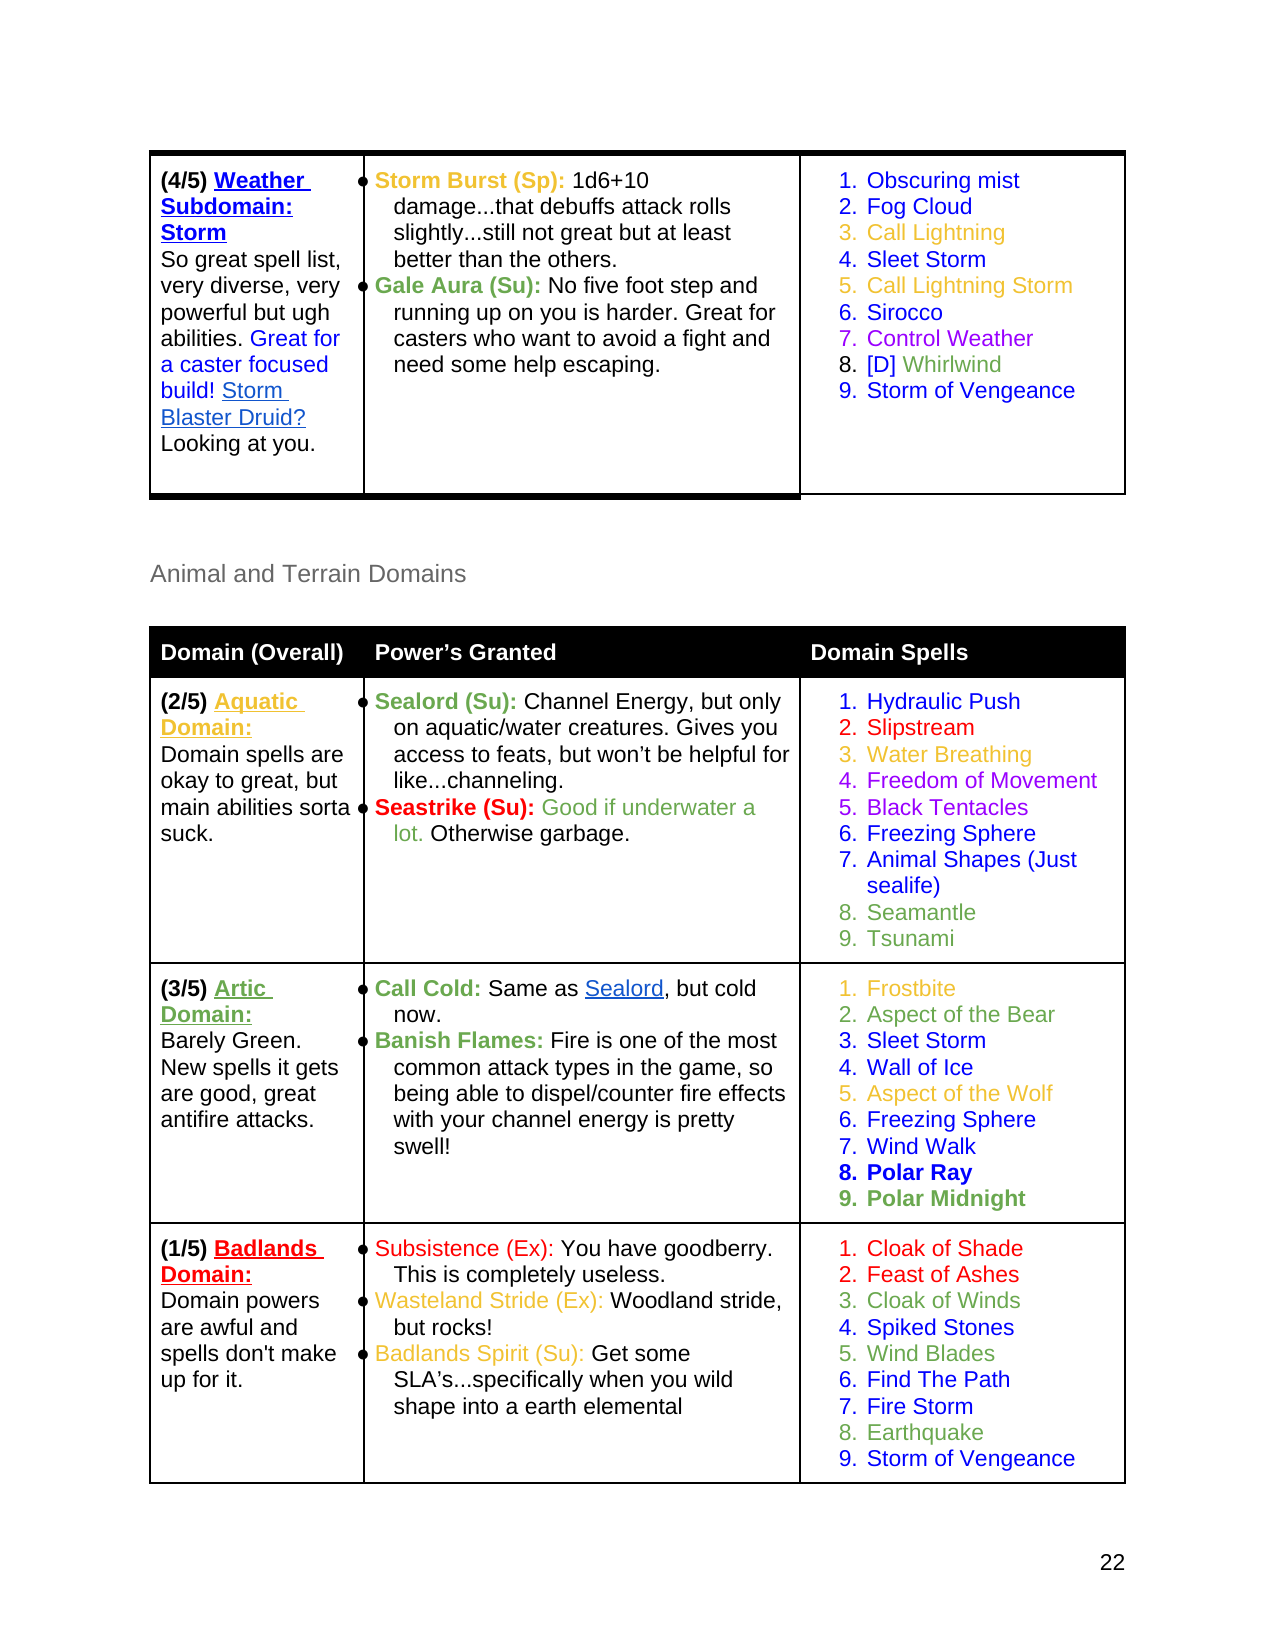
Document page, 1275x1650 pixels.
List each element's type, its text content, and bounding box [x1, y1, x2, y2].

table_header Domain Spells [801, 628, 1124, 676]
table_cell Call Cold: Same as Sealord, but cold now. Banish Flames: Fire is one of the most common attack types in the game, so being able to dispel/counter fire effects with your channel energy is pretty swell! [365, 964, 799, 1222]
table_cell Hydraulic Push Slipstream Water Breathing Freedom of Movement Black Tentacles Freezing Sphere Animal Shapes (Just sealife) Seamantle Tsunami [801, 678, 1124, 962]
table_cell Cloak of Shade Feast of Ashes Cloak of Winds Spiked Stones Wind Blades Find The Path Fire Storm Earthquake Storm of Vengeance [801, 1224, 1124, 1482]
table_cell (1/5) Badlands Domain: Domain powers are awful and spells don't make up for it. [151, 1224, 363, 1482]
table_header Domain (Overall) [151, 628, 363, 676]
table_cell (2/5) Aquatic Domain: Domain spells are okay to great, but main abilities sorta suck. [151, 678, 363, 962]
table_cell Storm Burst (Sp): 1d6+10 damage...that debuffs attack rolls slightly...still not great but at least better than the others. Gale Aura (Su): No five foot step and running up on you is harder. Great for casters who want to avoid a fight and need some help escaping. [365, 156, 799, 493]
table_cell Frostbite Aspect of the Bear Sleet Storm Wall of Ice Aspect of the Wolf Freezing Sphere Wind Walk Polar Ray Polar Midnight [801, 964, 1124, 1222]
table_cell (4/5) Weather Subdomain: Storm So great spell list, very diverse, very powerful but ugh abilities. Great for a caster focused build! Storm Blaster Druid? Looking at you. [151, 156, 363, 493]
table_cell Sealord (Su): Channel Energy, but only on aquatic/water creatures. Gives you access to feats, but won’t be helpful for like...channeling. Seastrike (Su): Good if underwater a lot. Otherwise garbage. [365, 678, 799, 962]
subtitle Animal and Terrain Domains [150, 559, 1125, 588]
table_cell (3/5) Artic Domain: Barely Green. New spells it gets are good, great antifire attacks. [151, 964, 363, 1222]
table_cell Obscuring mist Fog Cloud Call Lightning Sleet Storm Call Lightning Storm Sirocco Control Weather [D] Whirlwind Storm of Vengeance [801, 156, 1124, 493]
table_header Power’s Granted [365, 628, 799, 676]
table_cell Subsistence (Ex): You have goodberry. This is completely useless. Wasteland Stride (Ex): Woodland stride, but rocks! Badlands Spirit (Su): Get some SLA’s...specifically when you wild shape into a earth elemental [365, 1224, 799, 1482]
